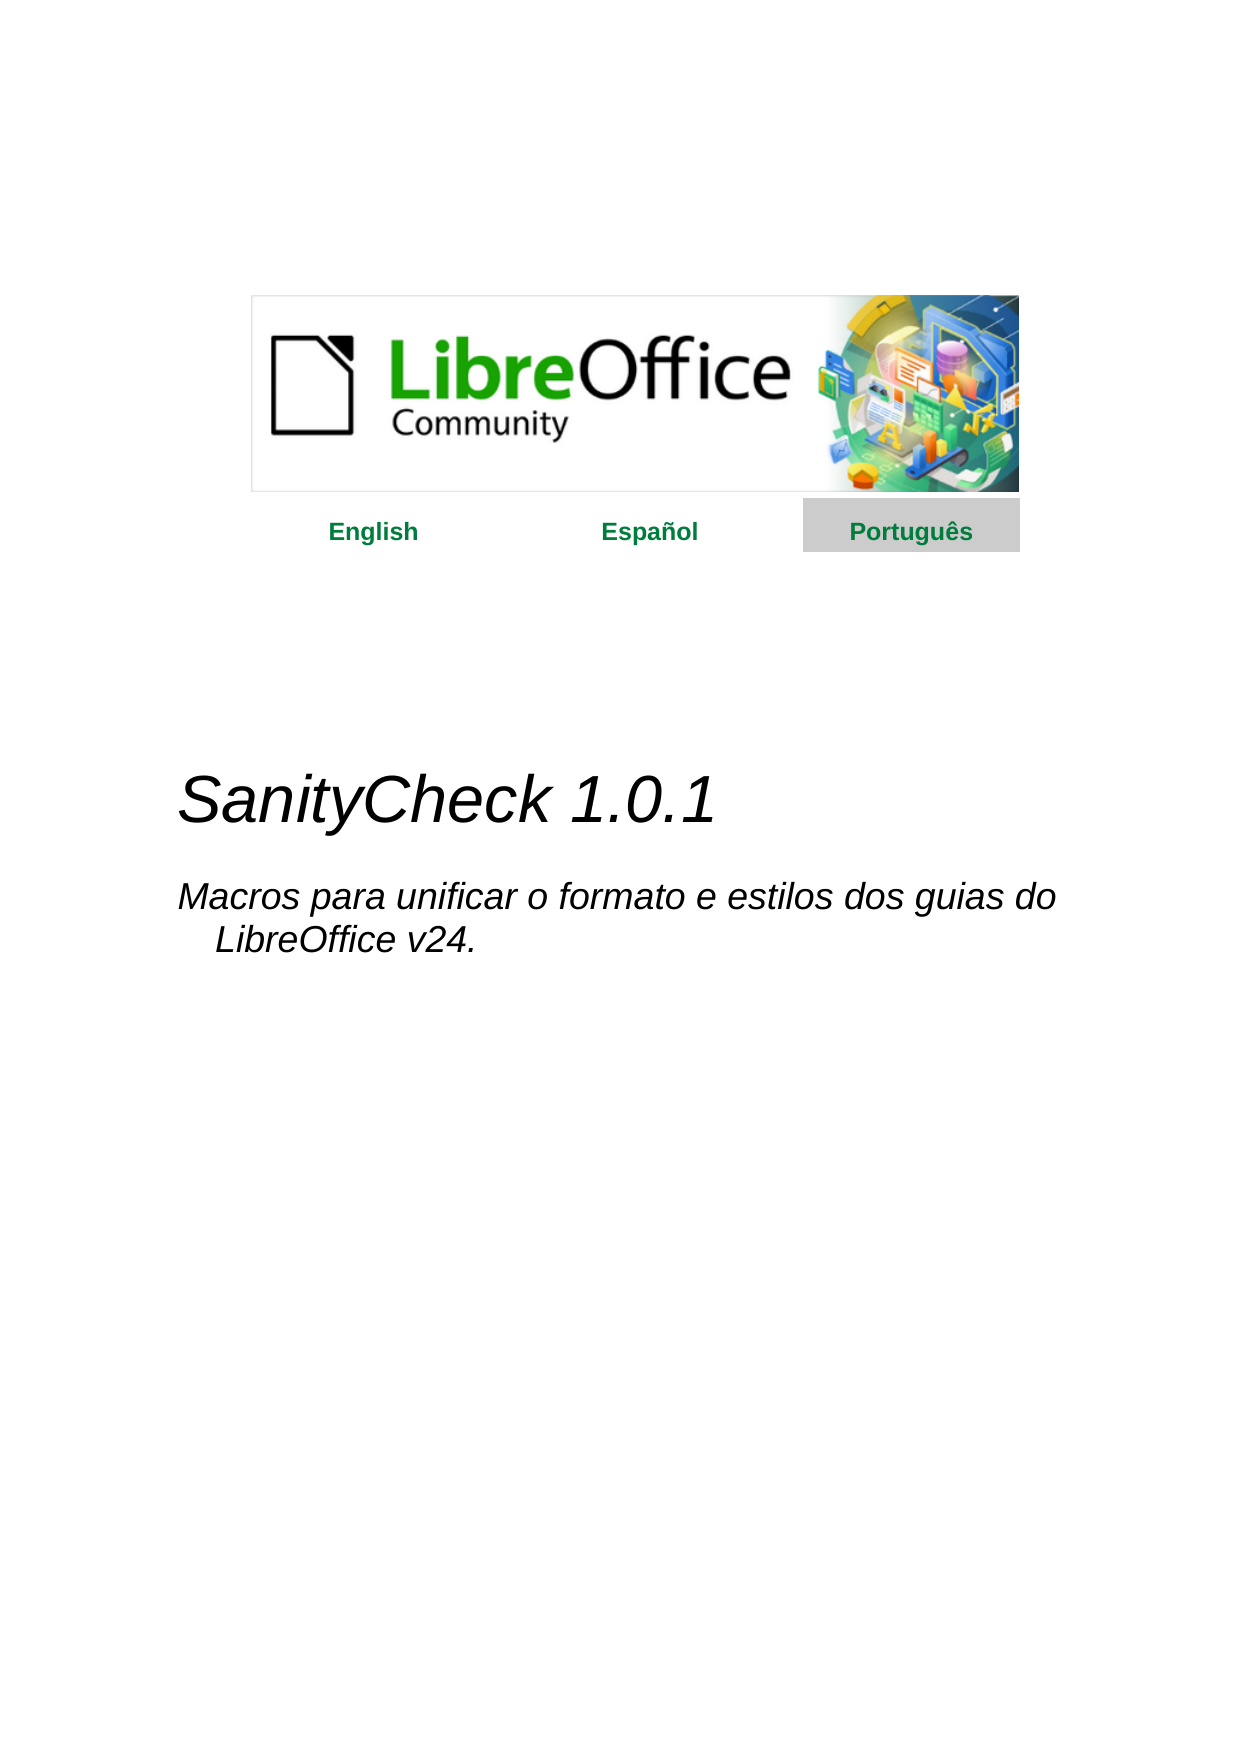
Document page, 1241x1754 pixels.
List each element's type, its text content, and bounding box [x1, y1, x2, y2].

title SanityCheck 1.0.1 [177, 760, 1093, 837]
table_header English [250, 498, 497, 552]
table_header Español [497, 498, 802, 552]
table_header Português [803, 498, 1020, 552]
picture [251, 295, 1019, 492]
subtitle Macros para unificar o formato e estilos dos guias do LibreOffice v24. [177, 874, 1093, 960]
